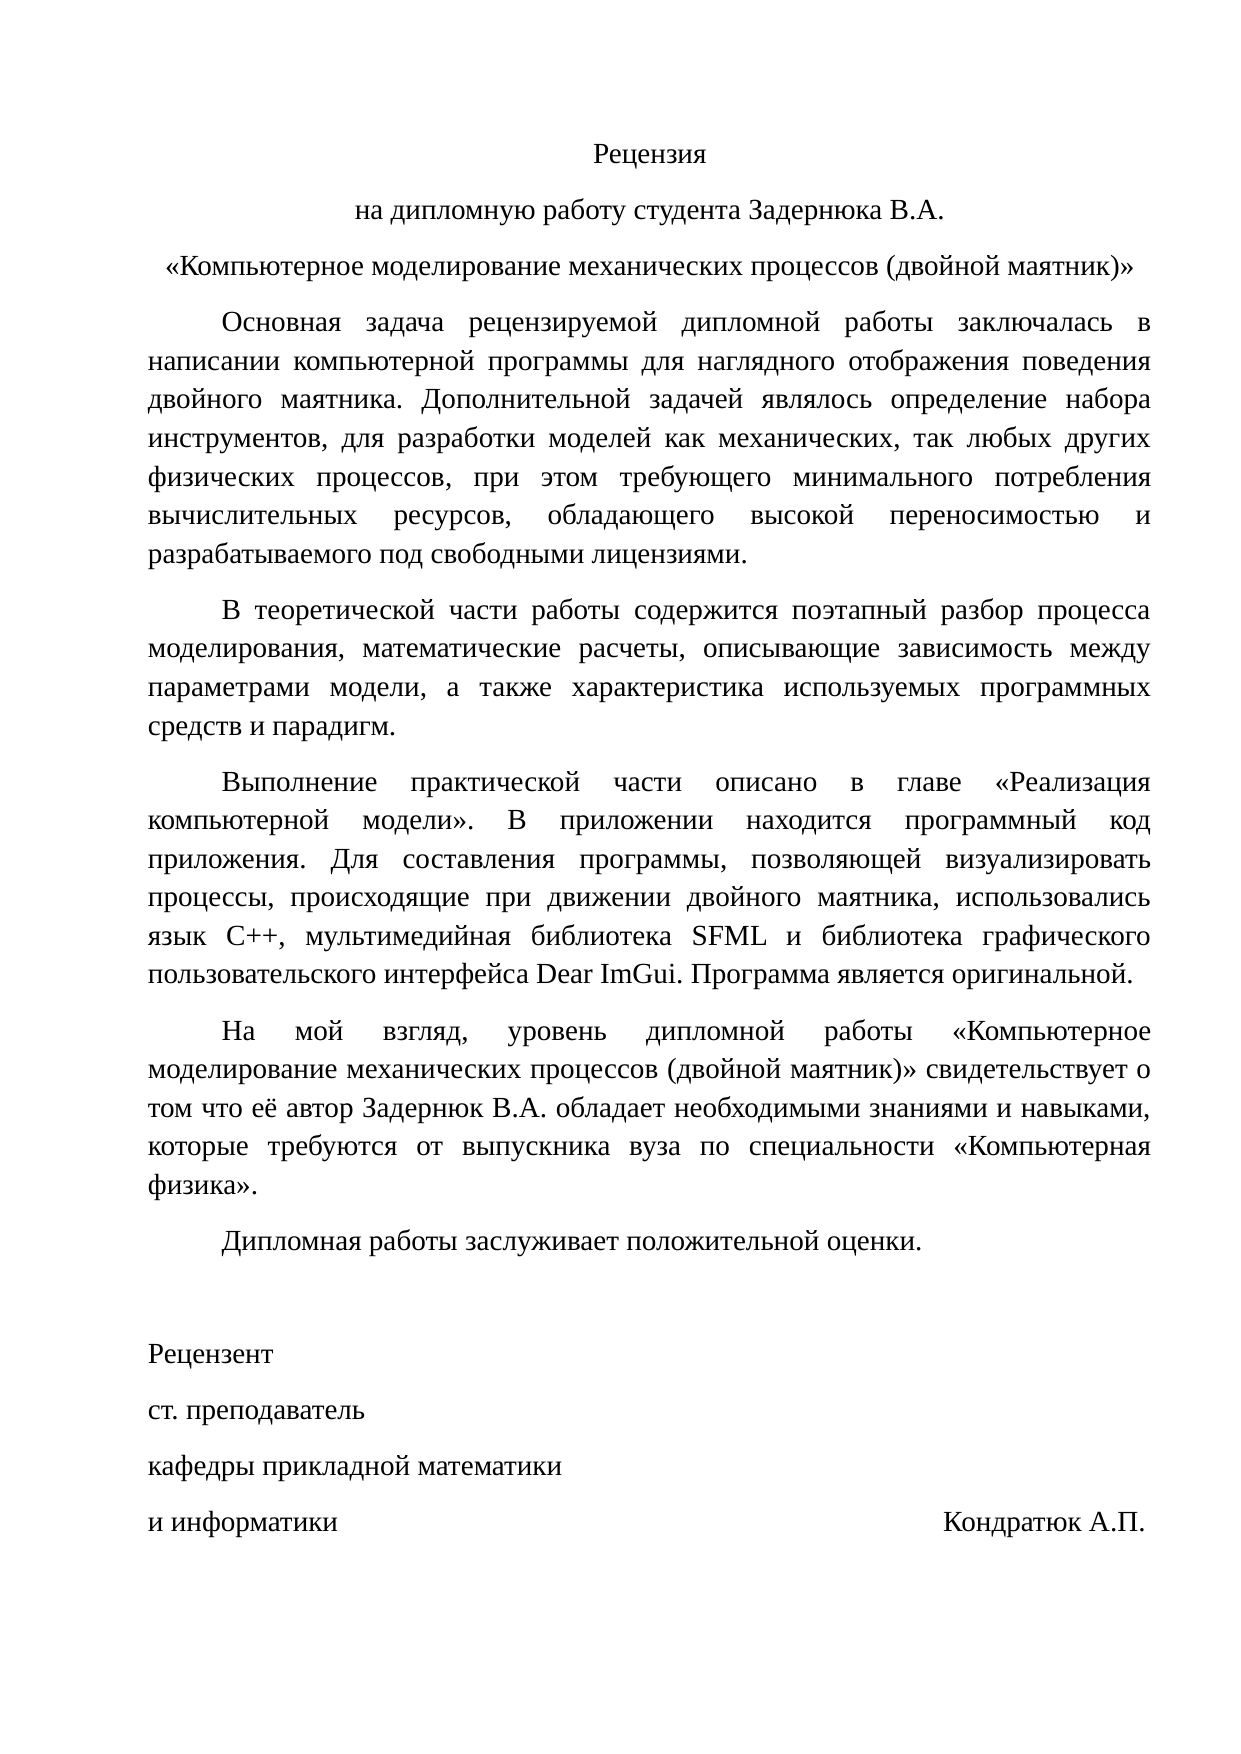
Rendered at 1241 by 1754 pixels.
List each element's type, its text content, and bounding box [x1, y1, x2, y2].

text В теоретической части работы содержится поэтапный разбор процесса моделирования, математические расчеты, описывающие зависимость между параметрами модели, а также характеристика используемых программных средств и парадигм. [148, 592, 1152, 741]
text и информатики Кондратюк А.П. [148, 1504, 1152, 1538]
text «Компьютерное моделирование механических процессов (двойной маятник)» [148, 248, 1152, 282]
text ст. преподаватель [148, 1392, 1152, 1426]
text кафедры прикладной математики [148, 1448, 1152, 1482]
text Рецензент [148, 1336, 1152, 1369]
text Основная задача рецензируемой дипломной работы заключалась в написании компьютерной программы для наглядного отображения поведения двойного маятника. Дополнительной задачей являлось определение набора инструментов, для разработки моделей как механических, так любых других физических процессов, при этом требующего минимального потребления вычислительных ресурсов, обладающего высокой переносимостью и разрабатываемого под свободными лицензиями. [148, 304, 1152, 569]
text На мой взгляд, уровень дипломной работы «Компьютерное моделирование механических процессов (двойной маятник)» свидетельствует о том что её автор Задернюк В.А. обладает необходимыми знаниями и навыками, которые требуются от выпускника вуза по специальности «Компьютерная физика». [148, 1013, 1152, 1201]
text Выполнение практической части описано в главе «Реализация компьютерной модели». В приложении находится программный код приложения. Для составления программы, позволяющей визуализировать процессы, происходящие при движении двойного маятника, использовались язык C++, мультимедийная библиотека SFML и библиотека графического пользовательского интерфейса Dear ImGui. Программа является оригинальной. [148, 764, 1152, 990]
text на дипломную работу студента Задернюка В.А. [148, 192, 1152, 226]
text Дипломная работы заслуживает положительной оценки. [148, 1223, 1152, 1257]
text Рецензия [148, 136, 1152, 169]
